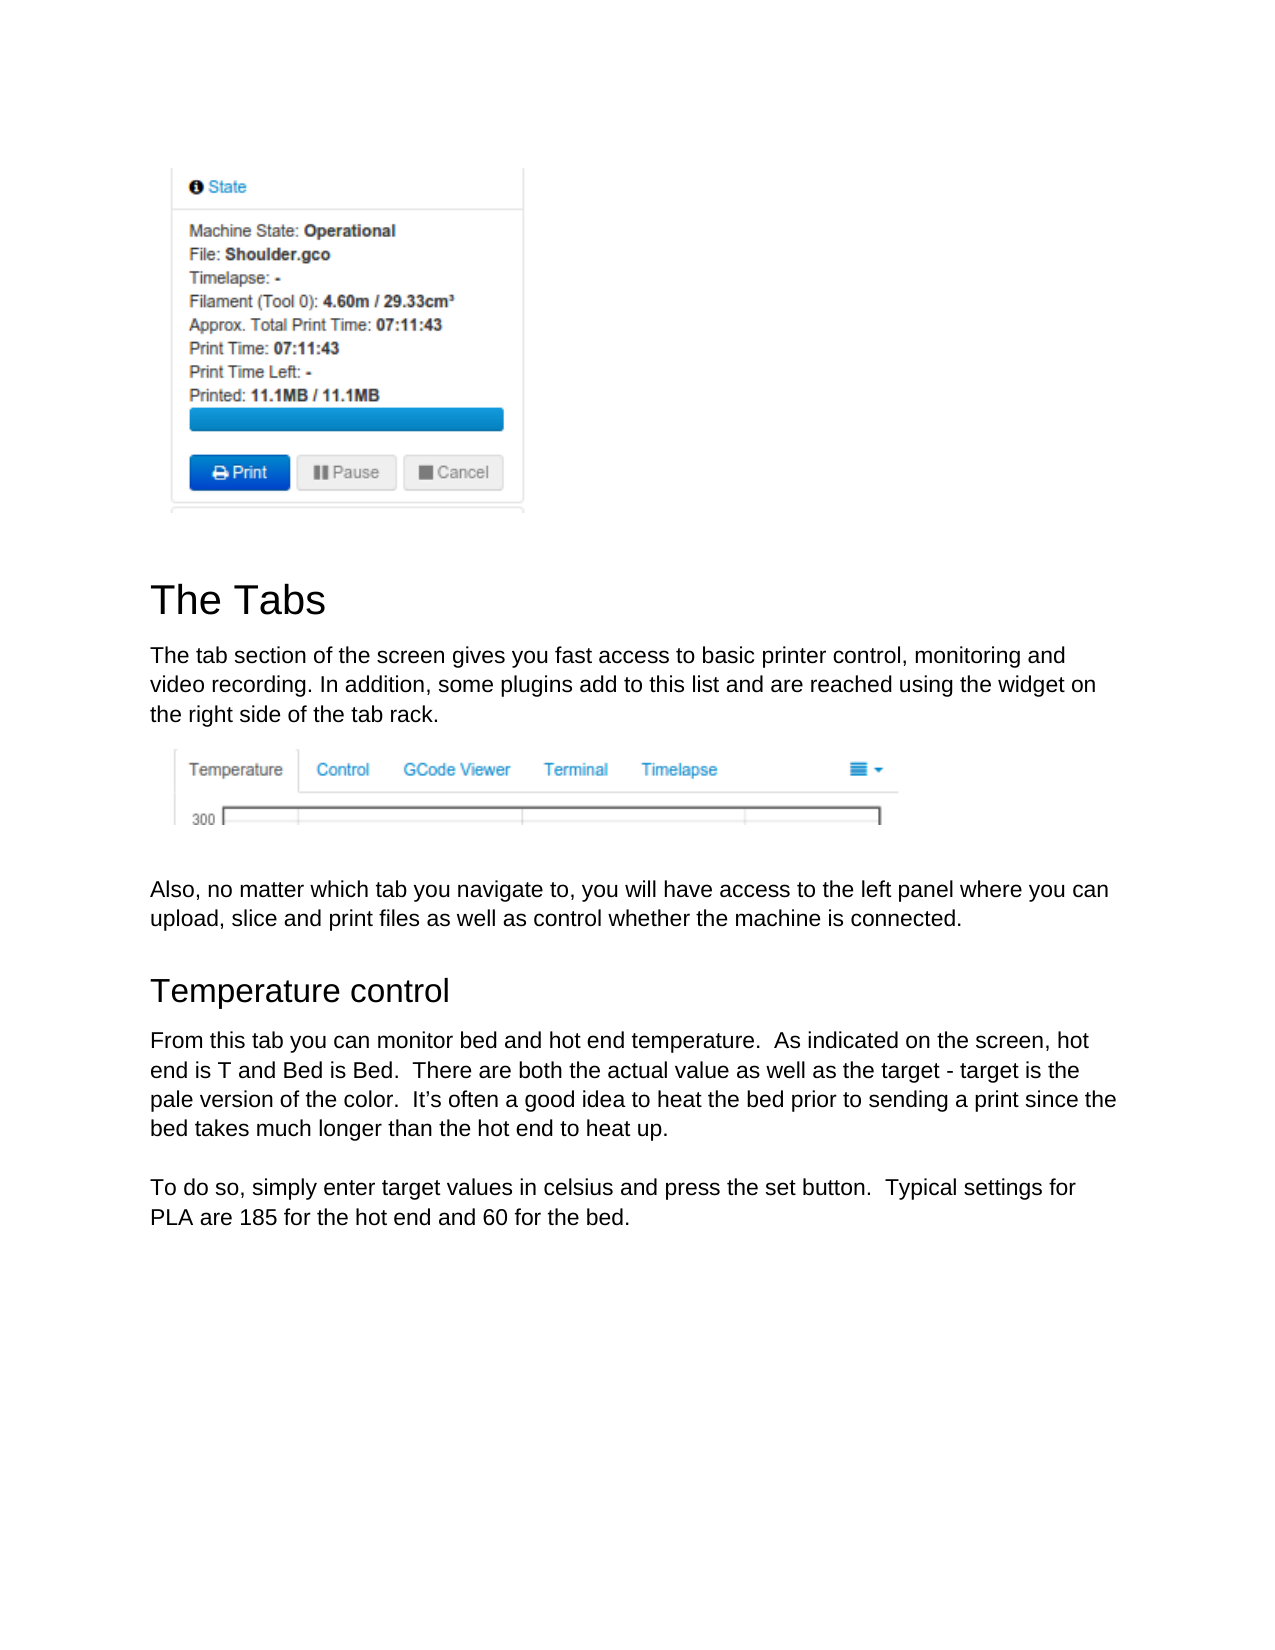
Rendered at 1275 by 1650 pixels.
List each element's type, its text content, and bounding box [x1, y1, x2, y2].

text The tab section of the screen gives you fast access to basic printer control, monitoring and video recording. In addition, some plugins add to this list and are reached using the widget on the right side of the tab rack. [150, 643, 1125, 727]
picture [168, 168, 525, 513]
text From this tab you can monitor bed and hot end temperature. As indicated on the screen, hot end is T and Bed is Bed. There are both the actual value as well as the target - target is the pale version of the color. It’s often a good idea to heat the bed prior to sending a print since the bed takes much longer than the hot end to heat up. [150, 1028, 1125, 1142]
subtitle Temperature control [150, 973, 1125, 1010]
text Also, no matter which tab you navigate to, you will have access to the left panel where you can upload, slice and print files as well as control whether the machine is connected. [150, 876, 1125, 931]
picture [168, 749, 899, 825]
subtitle The Tabs [150, 577, 1125, 623]
text To do so, simply enter target values in celsius and press the set button. Typical settings for PLA are 185 for the hot end and 60 for the bed. [150, 1175, 1125, 1230]
